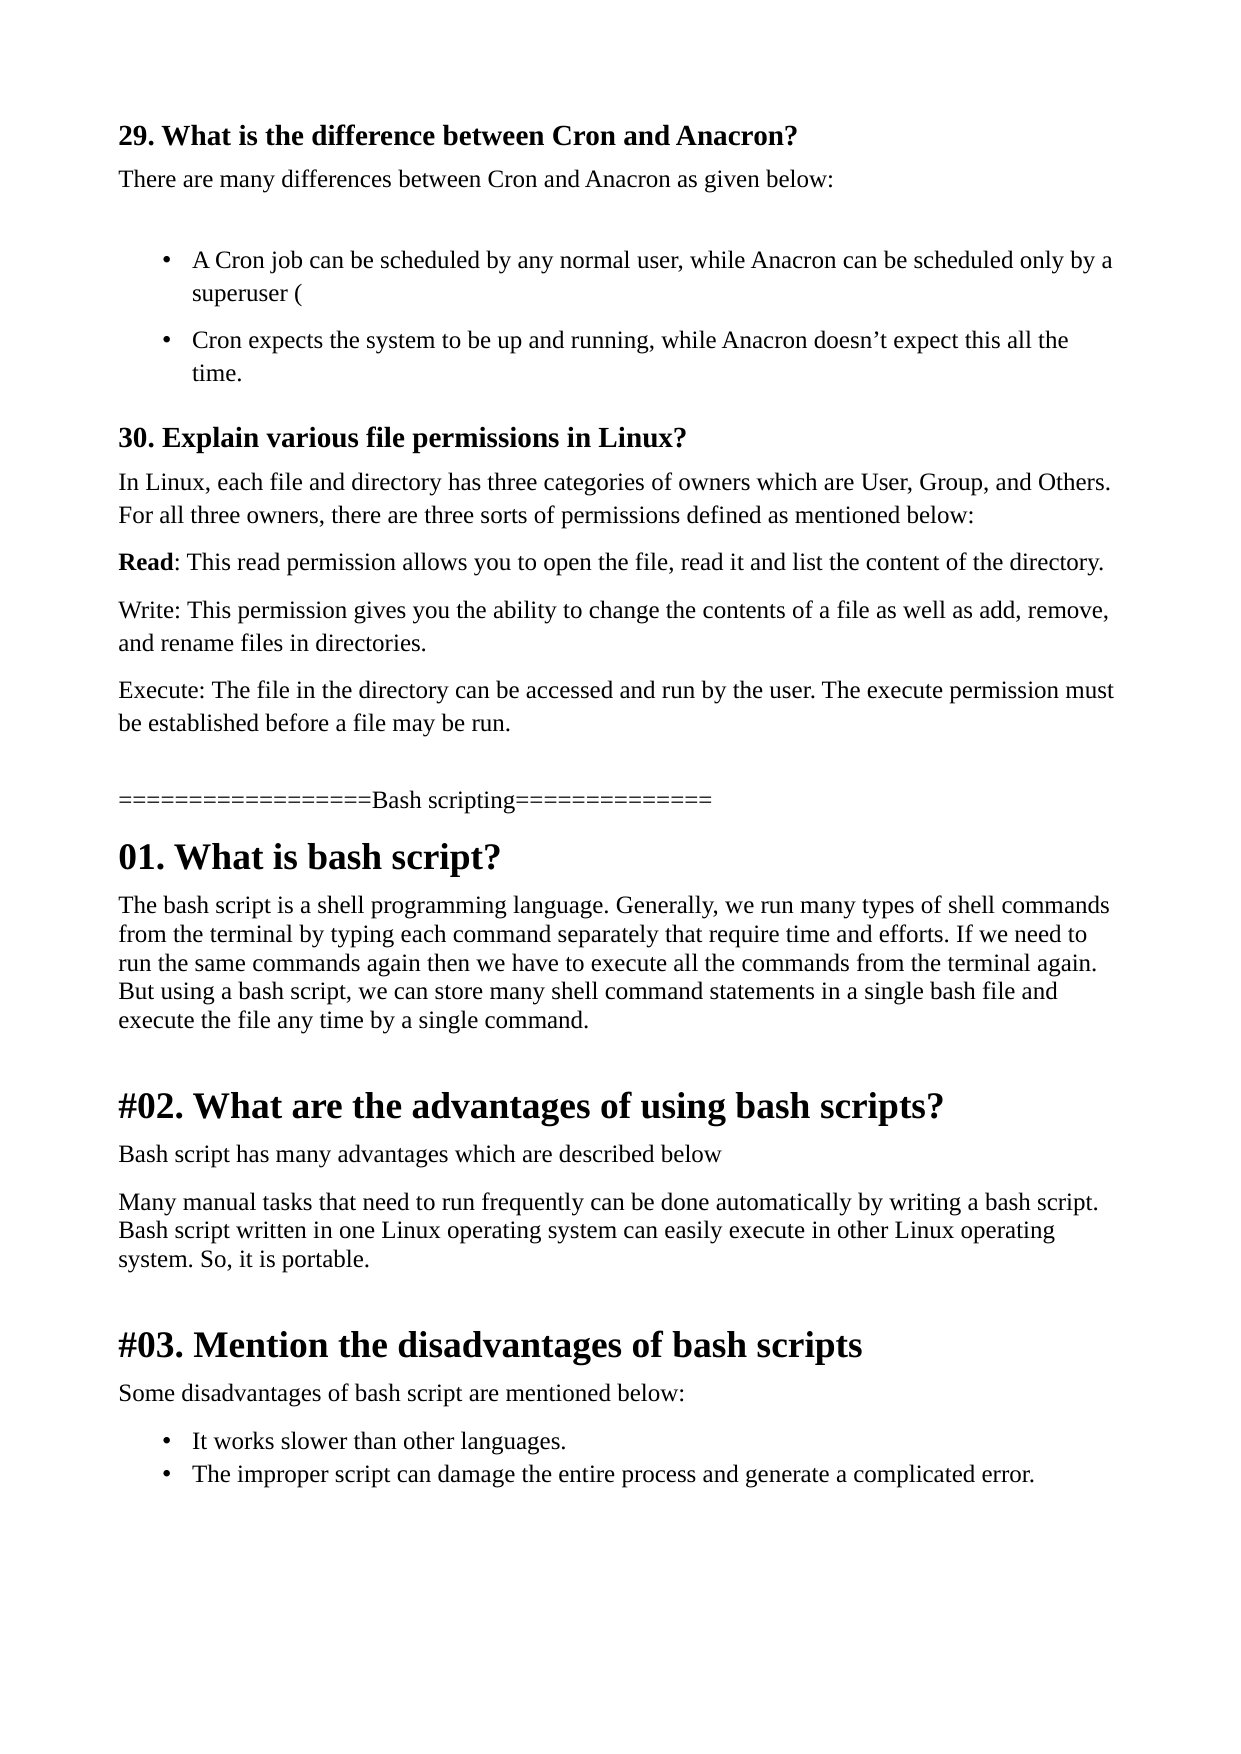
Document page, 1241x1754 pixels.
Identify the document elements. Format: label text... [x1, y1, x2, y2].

text Bash script written in one Linux operating system can easily execute in other Linux operating system. So, it is portable. [118, 1215, 1122, 1273]
list A Cron job can be scheduled by any normal user, while Anacron can be scheduled only by a superuser ( [162, 245, 1122, 307]
text Some disadvantages of bash script are mentioned below: [118, 1378, 1122, 1407]
text Bash script has many advantages which are described below [118, 1139, 1122, 1168]
text ==================Bash scripting============== [118, 785, 1122, 814]
text Many manual tasks that need to run frequently can be done automatically by writing a bash script. [118, 1187, 1122, 1215]
list It works slower than other languages. [162, 1426, 1122, 1454]
text The bash script is a shell programming language. Generally, we run many types of shell commands from the terminal by typing each command separately that require time and efforts. If we need to run the same commands again then we have to execute all the commands from the terminal again. But using a bash script, we can store many shell command statements in a single bash file and execute the file any time by a single command. [118, 890, 1122, 1034]
text Read: This read permission allows you to open the file, read it and list the content of the directory. [118, 547, 1122, 576]
subtitle 29. What is the difference between Cron and Anacron? [118, 118, 1122, 152]
text Write: This permission gives you the ability to change the contents of a file as well as add, remove, and rename files in directories. [118, 595, 1122, 657]
subtitle 01. What is bash script? [118, 834, 1122, 878]
subtitle #02. What are the advantages of using bash scripts? [118, 1083, 1122, 1127]
list Cron expects the system to be up and running, while Anacron doesn’t expect this all the time. [162, 325, 1122, 387]
subtitle 30. Explain various file permissions in Linux? [118, 421, 1122, 454]
text Execute: The file in the directory can be accessed and run by the user. The execute permission must be established before a file may be run. [118, 676, 1122, 737]
text In Linux, each file and directory has three categories of owners which are User, Group, and Others. For all three owners, there are three sorts of permissions defined as mentioned below: [118, 467, 1122, 528]
text There are many differences between Cron and Anacron as given below: [118, 164, 1122, 193]
subtitle #03. Mention the disadvantages of bash scripts [118, 1322, 1122, 1366]
list The improper script can damage the entire process and generate a complicated error. [162, 1459, 1122, 1487]
